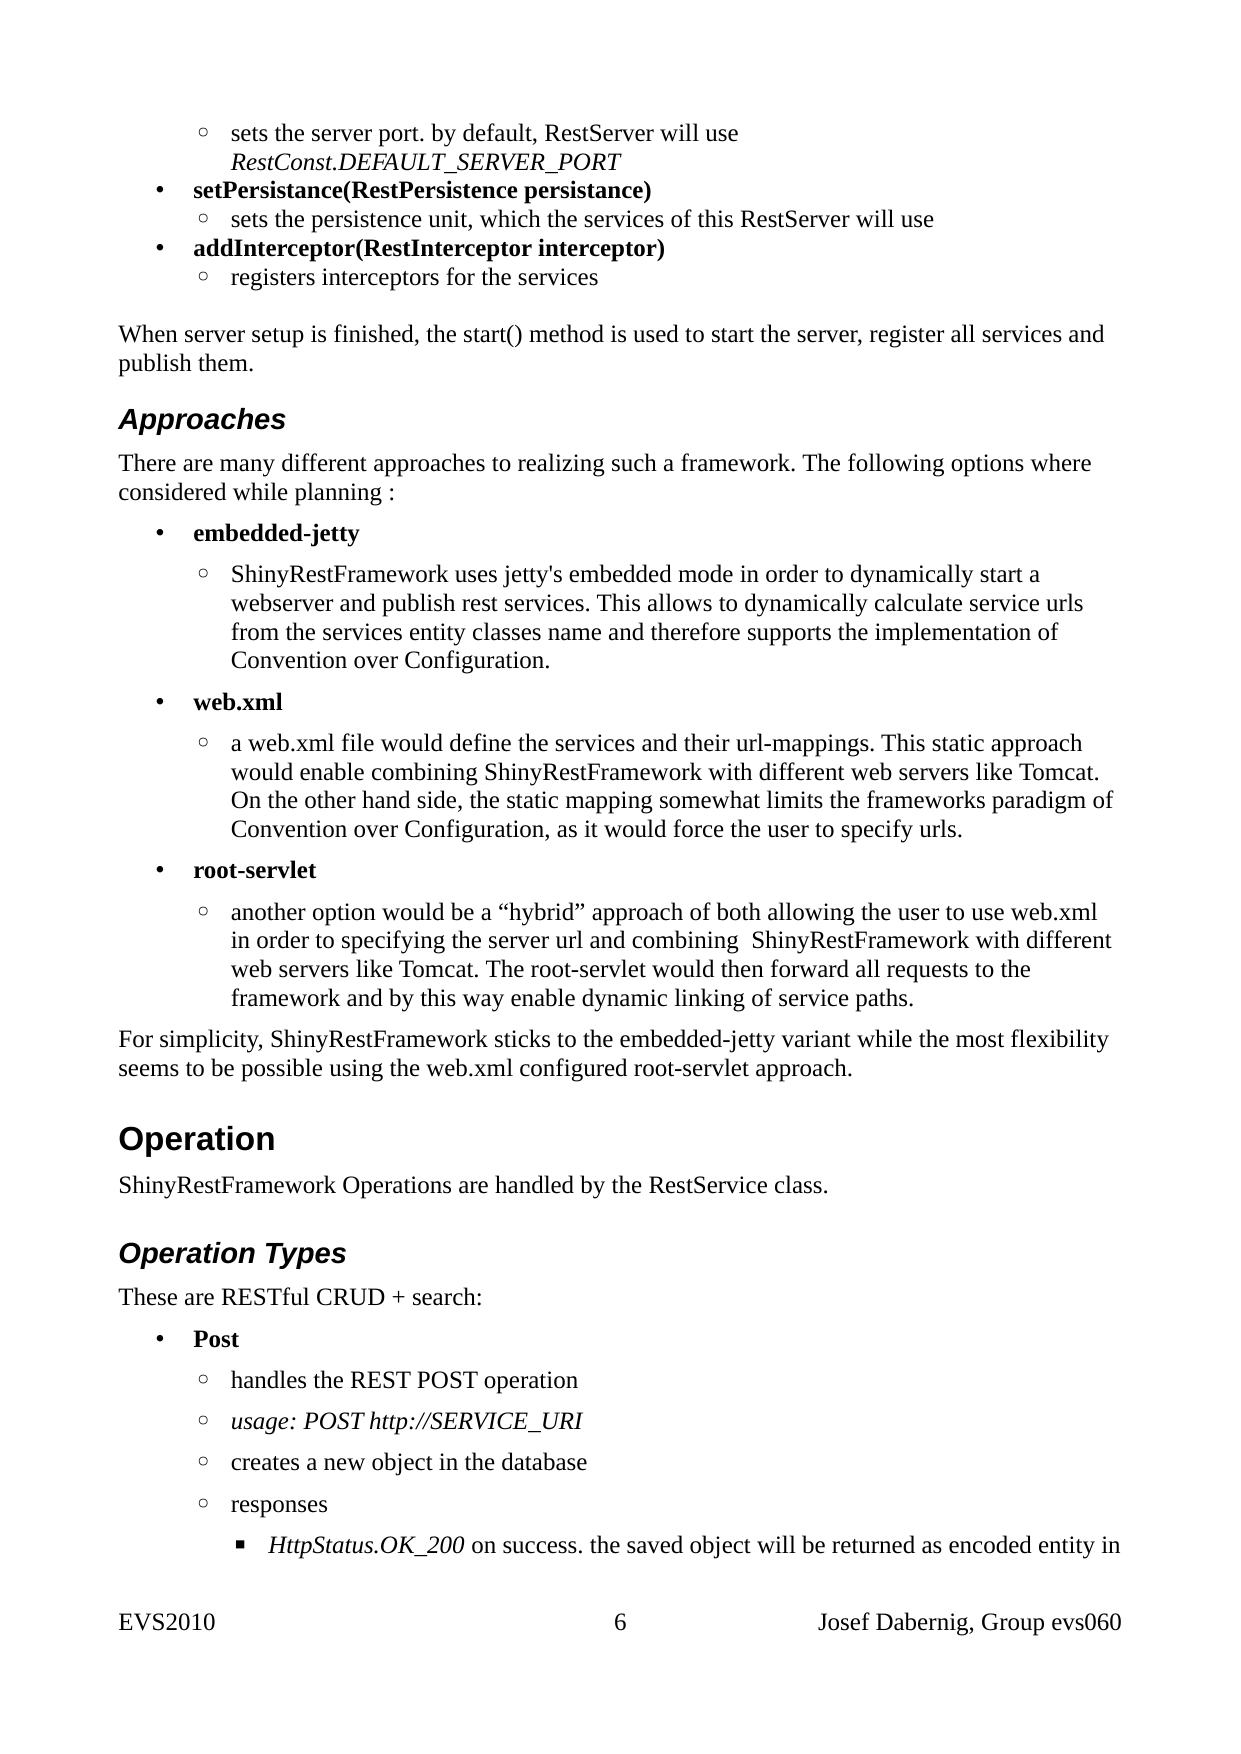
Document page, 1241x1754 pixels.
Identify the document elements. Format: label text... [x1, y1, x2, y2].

list creates a new object in the database [193, 1447, 1122, 1476]
text These are RESTful CRUD + search: [118, 1282, 1122, 1311]
list web.xml [156, 687, 1122, 715]
list a web.xml file would define the services and their url-mappings. This static approach would enable combining ShinyRestFramework with different web servers like Tomcat. On the other hand side, the static mapping somewhat limits the frameworks paradigm of Convention over Configuration, as it would force the user to specify urls. [193, 728, 1122, 843]
list setPersistance(RestPersistence persistance) [156, 176, 1122, 204]
subtitle Operation Types [118, 1236, 1122, 1270]
list ShinyRestFramework uses jetty's embedded mode in order to dynamically start a webserver and publish rest services. This allows to dynamically calculate service urls from the services entity classes name and therefore supports the implementation of Convention over Configuration. [193, 559, 1122, 674]
text For simplicity, ShinyRestFramework sticks to the embedded-jetty variant while the most flexibility seems to be possible using the web.xml configured root-servlet approach. [118, 1024, 1122, 1082]
subtitle Operation [118, 1119, 1122, 1158]
list sets the server port. by default, RestServer will use RestConst.DEFAULT_SERVER_PORT [193, 118, 1122, 176]
subtitle Approaches [118, 402, 1122, 435]
list sets the persistence unit, which the services of this RestServer will use [193, 204, 1122, 233]
list HttpStatus.OK_200 on success. the saved object will be returned as encoded entity in [231, 1530, 1122, 1559]
list embedded-jetty [156, 518, 1122, 547]
list Post [156, 1324, 1122, 1352]
list handles the REST POST operation [193, 1365, 1122, 1394]
text There are many different approaches to realizing such a framework. The following options where considered while planning : [118, 448, 1122, 505]
list usage: POST http://SERVICE_URI [193, 1406, 1122, 1435]
list addInterceptor(RestInterceptor interceptor) [156, 233, 1122, 262]
text ShinyRestFramework Operations are handled by the RestService class. [118, 1170, 1122, 1199]
list root-servlet [156, 855, 1122, 884]
list responses [193, 1489, 1122, 1517]
text When server setup is finished, the start() method is used to start the server, register all services and publish them. [118, 319, 1122, 377]
list registers interceptors for the services [193, 262, 1122, 291]
list another option would be a “hybrid” approach of both allowing the user to use web.xml in order to specifying the server url and combining ShinyRestFramework with different web servers like Tomcat. The root-servlet would then forward all requests to the framework and by this way enable dynamic linking of service paths. [193, 897, 1122, 1012]
